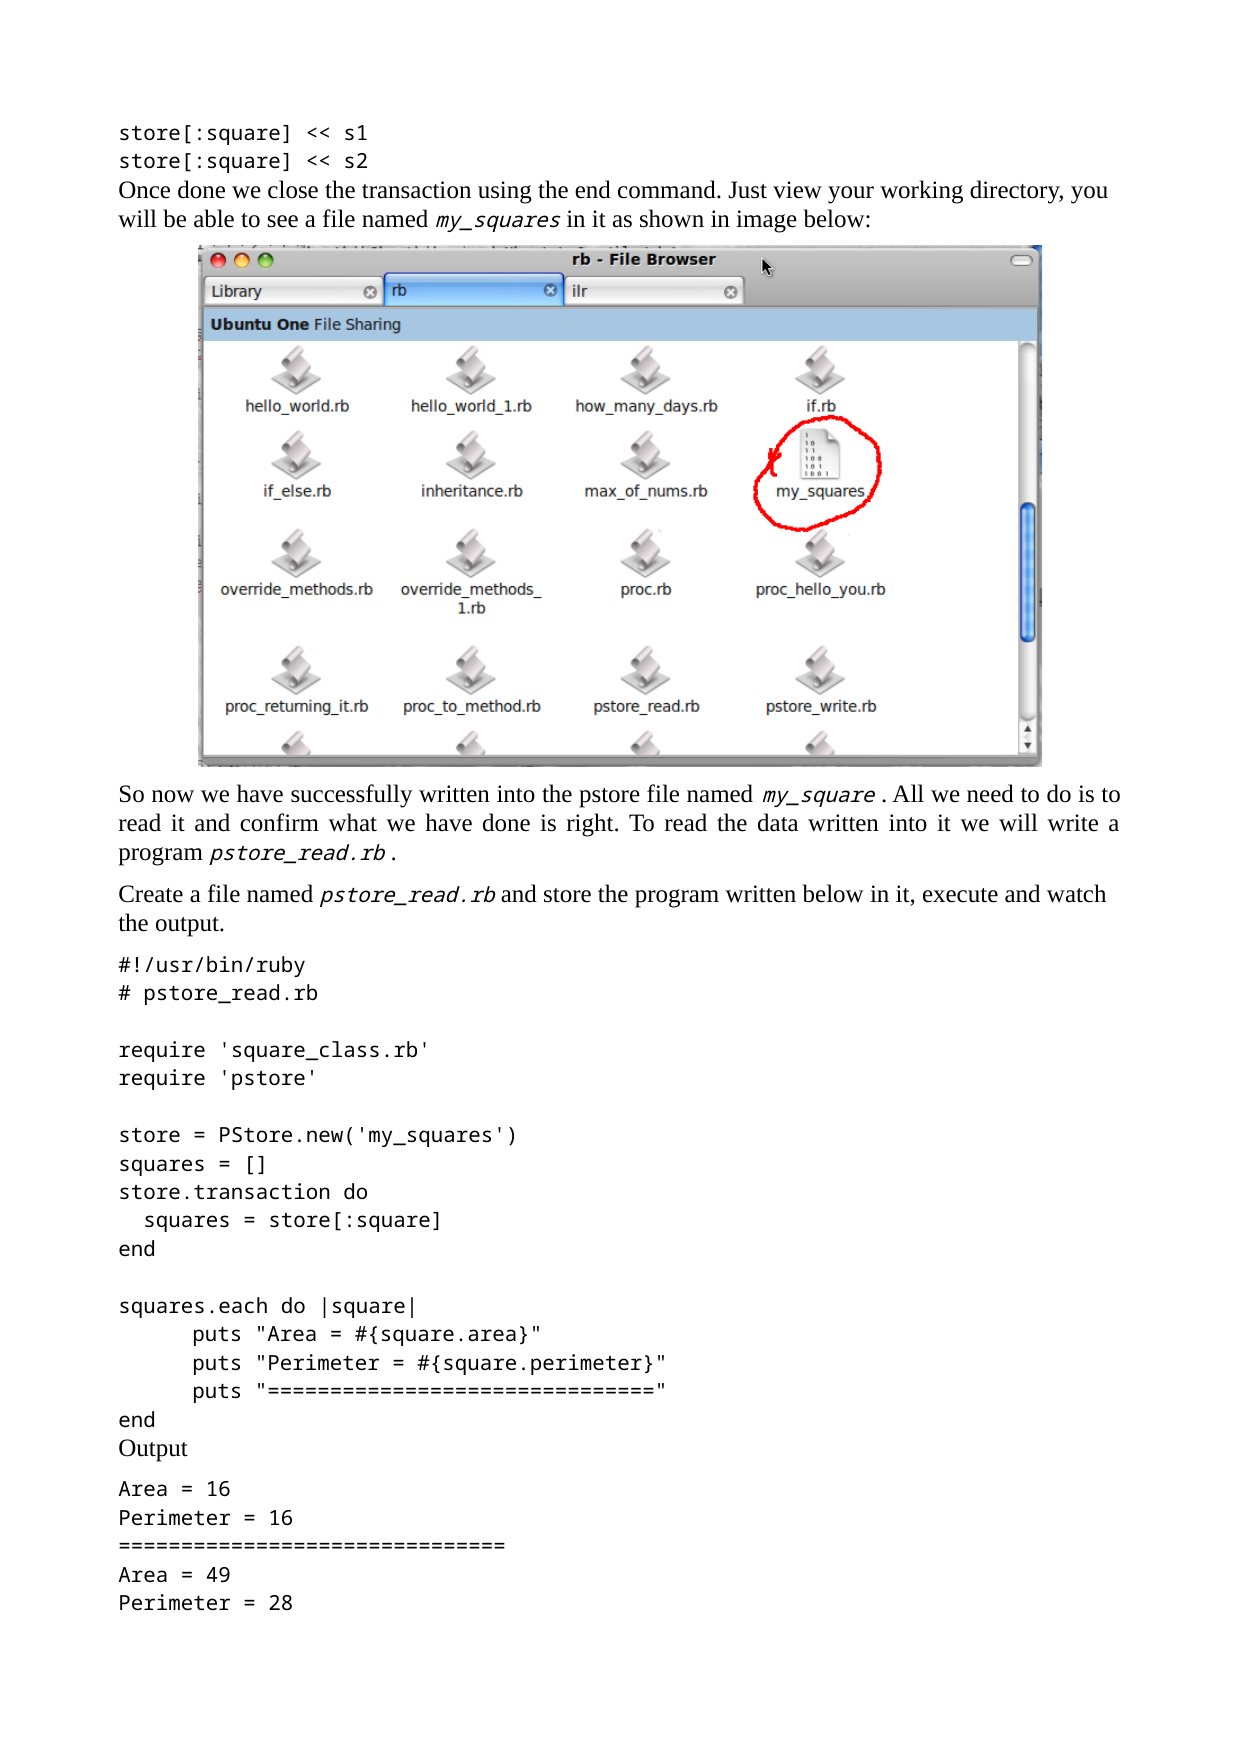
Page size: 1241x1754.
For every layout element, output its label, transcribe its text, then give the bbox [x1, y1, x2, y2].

text Output [118, 1433, 1122, 1462]
text squares.each do |square| [118, 1291, 1122, 1319]
text end [118, 1234, 1122, 1262]
text store[:square] << s2 [118, 147, 1122, 175]
text puts "Area = #{square.area}" [118, 1319, 1122, 1348]
text store = PStore.new('my_squares') [118, 1120, 1122, 1149]
text #!/usr/bin/ruby [118, 950, 1122, 978]
text Perimeter = 16 [118, 1503, 1122, 1531]
text # pstore_read.rb [118, 978, 1122, 1007]
text squares = [] [118, 1149, 1122, 1177]
text =============================== [118, 1531, 1122, 1560]
text require 'square_class.rb' [118, 1035, 1122, 1063]
text require 'pstore' [118, 1063, 1122, 1092]
text store.transaction do [118, 1177, 1122, 1206]
picture [198, 245, 1043, 767]
text Area = 49 [118, 1560, 1122, 1588]
text squares = store[:square] [118, 1206, 1122, 1234]
text store[:square] << s1 [118, 118, 1122, 147]
text Once done we close the transaction using the end command. Just view your working directory, you will be able to see a file named my_squares in it as shown in image below: [118, 175, 1122, 233]
text puts "===============================" [118, 1376, 1122, 1405]
text end [118, 1405, 1122, 1433]
text Create a file named pstore_read.rb and store the program written below in it, execute and watch the output. [118, 879, 1122, 937]
text puts "Perimeter = #{square.perimeter}" [118, 1348, 1122, 1376]
text So now we have successfully written into the pstore file named my_square . All we need to do is to read it and confirm what we have done is right. To read the data written into it we will write a program pstore_read.rb . [118, 779, 1122, 866]
text Perimeter = 28 [118, 1588, 1122, 1617]
text Area = 16 [118, 1474, 1122, 1503]
